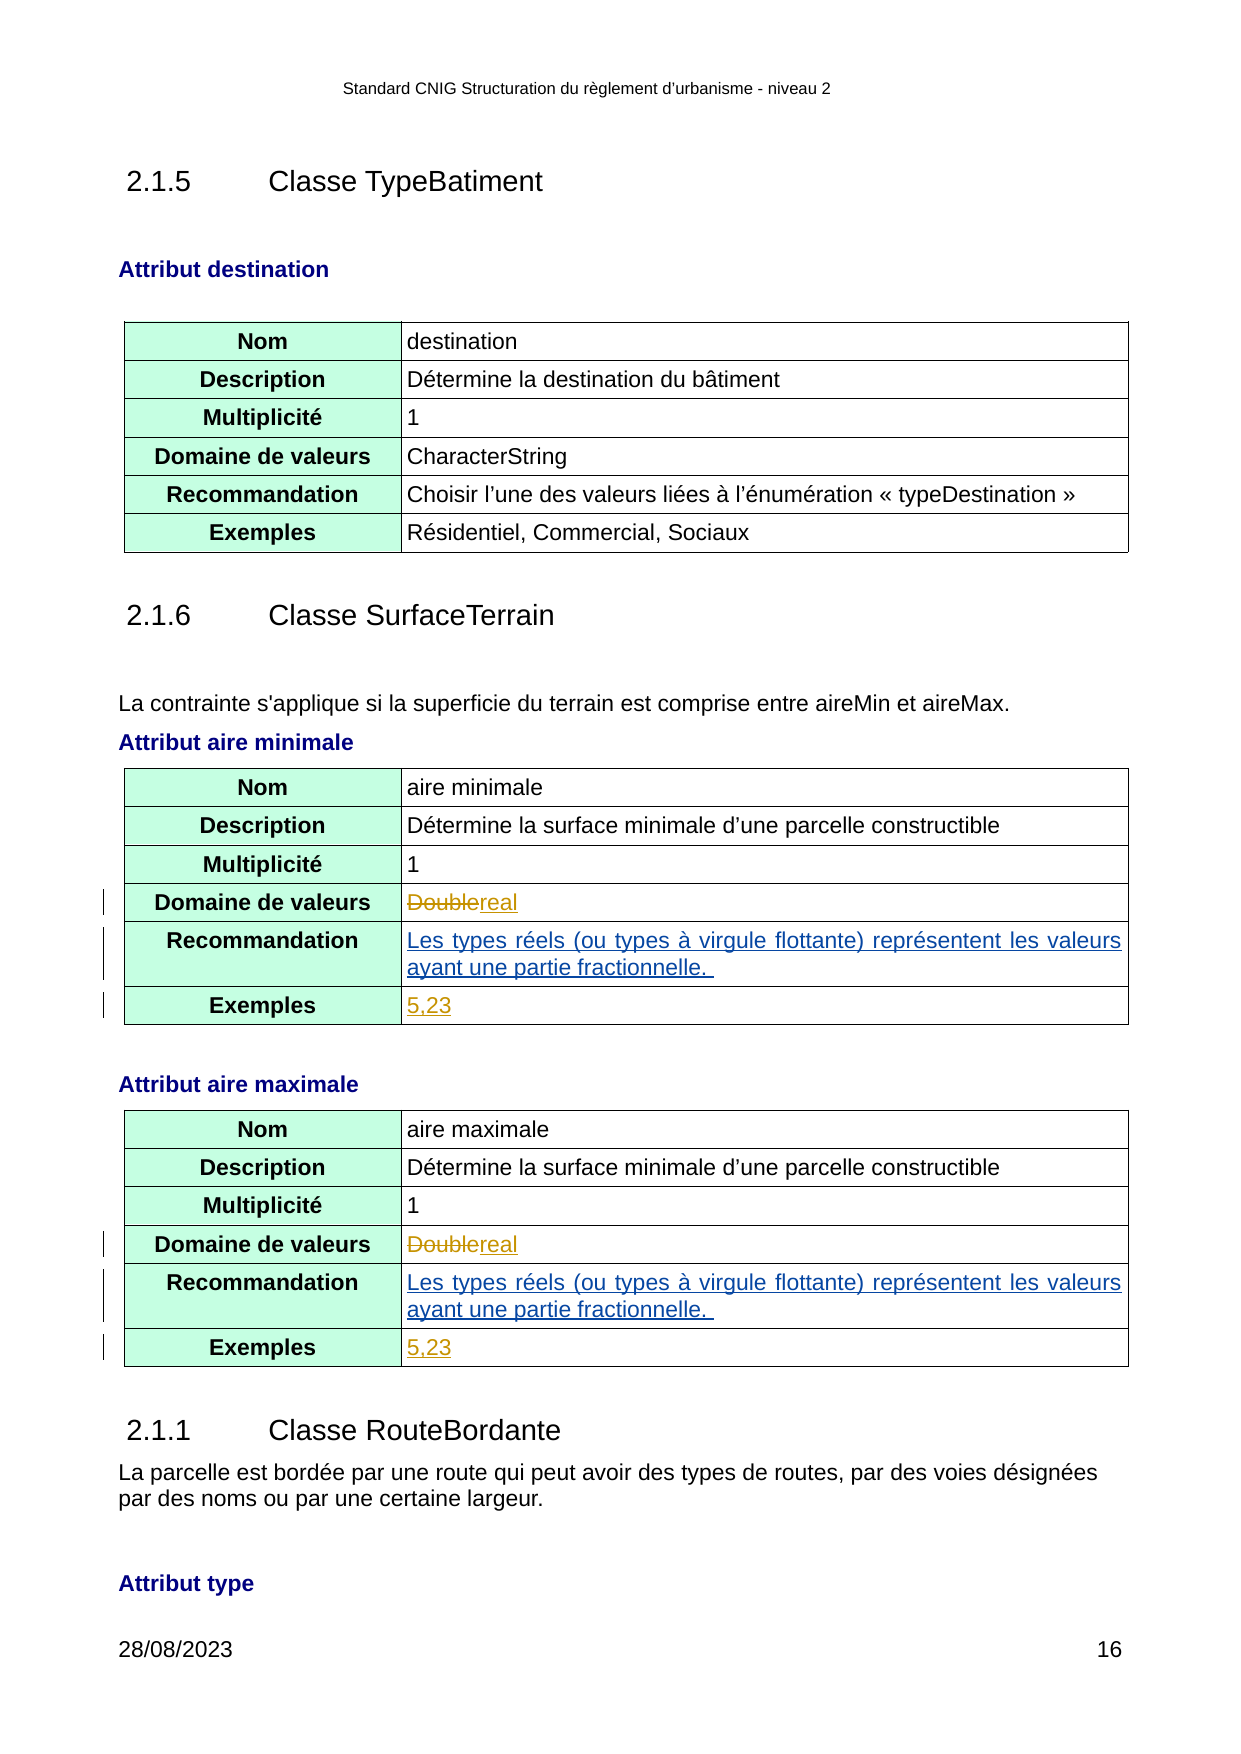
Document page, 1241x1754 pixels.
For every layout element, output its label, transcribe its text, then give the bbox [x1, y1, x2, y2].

table_cell Multiplicité [125, 846, 401, 883]
list Classe TypeBatiment [118, 164, 1122, 198]
table_header aire minimale [402, 769, 1128, 806]
text La contrainte s'applique si la superficie du terrain est comprise entre aireMin et aireMax. [118, 690, 1122, 716]
table_cell Les types réels (ou types à virgule flottante) représentent les valeurs ayant une partie fractionnelle. [402, 1264, 1128, 1328]
table_header Nom [125, 323, 401, 360]
list Classe RouteBordante [118, 1412, 1122, 1446]
table_header Nom [125, 769, 401, 806]
table_cell 1 [402, 399, 1128, 436]
table_cell Détermine la surface minimale d’une parcelle constructible [402, 1149, 1128, 1186]
table_cell real [402, 884, 1128, 921]
text La parcelle est bordée par une route qui peut avoir des types de routes, par des voies désignées par des noms ou par une certaine largeur. [118, 1458, 1122, 1511]
table_cell 1 [402, 1187, 1128, 1224]
table_cell Résidentiel, Commercial, Sociaux [402, 514, 1128, 551]
table_cell CharacterString [402, 438, 1128, 475]
table_cell Exemples [125, 987, 401, 1024]
text Attribut aire maximale [118, 1071, 1122, 1097]
table_header aire maximale [402, 1111, 1128, 1148]
table_cell Multiplicité [125, 1187, 401, 1224]
table_cell Choisir l’une des valeurs liées à l’énumération « typeDestination » [402, 476, 1128, 513]
table_cell Recommandation [125, 1264, 401, 1328]
table_cell Détermine la destination du bâtiment [402, 361, 1128, 398]
table_cell Exemples [125, 1329, 401, 1366]
table_cell Recommandation [125, 922, 401, 986]
table_cell Description [125, 807, 401, 844]
table_cell Détermine la surface minimale d’une parcelle constructible [402, 807, 1128, 844]
table_cell 5,23 [402, 1329, 1128, 1366]
table_cell Description [125, 1149, 401, 1186]
text Attribut destination [118, 256, 1122, 283]
text Attribut aire minimale [118, 729, 1122, 755]
table_cell Recommandation [125, 476, 401, 513]
table_header Nom [125, 1111, 401, 1148]
table_cell Exemples [125, 514, 401, 551]
table_cell Domaine de valeurs [125, 1226, 401, 1263]
text Attribut type [118, 1570, 1122, 1596]
table_cell Domaine de valeurs [125, 438, 401, 475]
table_cell 1 [402, 846, 1128, 883]
table_cell 5,23 [402, 987, 1128, 1024]
table_cell Les types réels (ou types à virgule flottante) représentent les valeurs ayant une partie fractionnelle. [402, 922, 1128, 986]
table_cell Multiplicité [125, 399, 401, 436]
list Classe SurfaceTerrain [118, 598, 1122, 632]
table_cell Description [125, 361, 401, 398]
table_cell real [402, 1226, 1128, 1263]
table_header destination [402, 323, 1128, 360]
table_cell Domaine de valeurs [125, 884, 401, 921]
